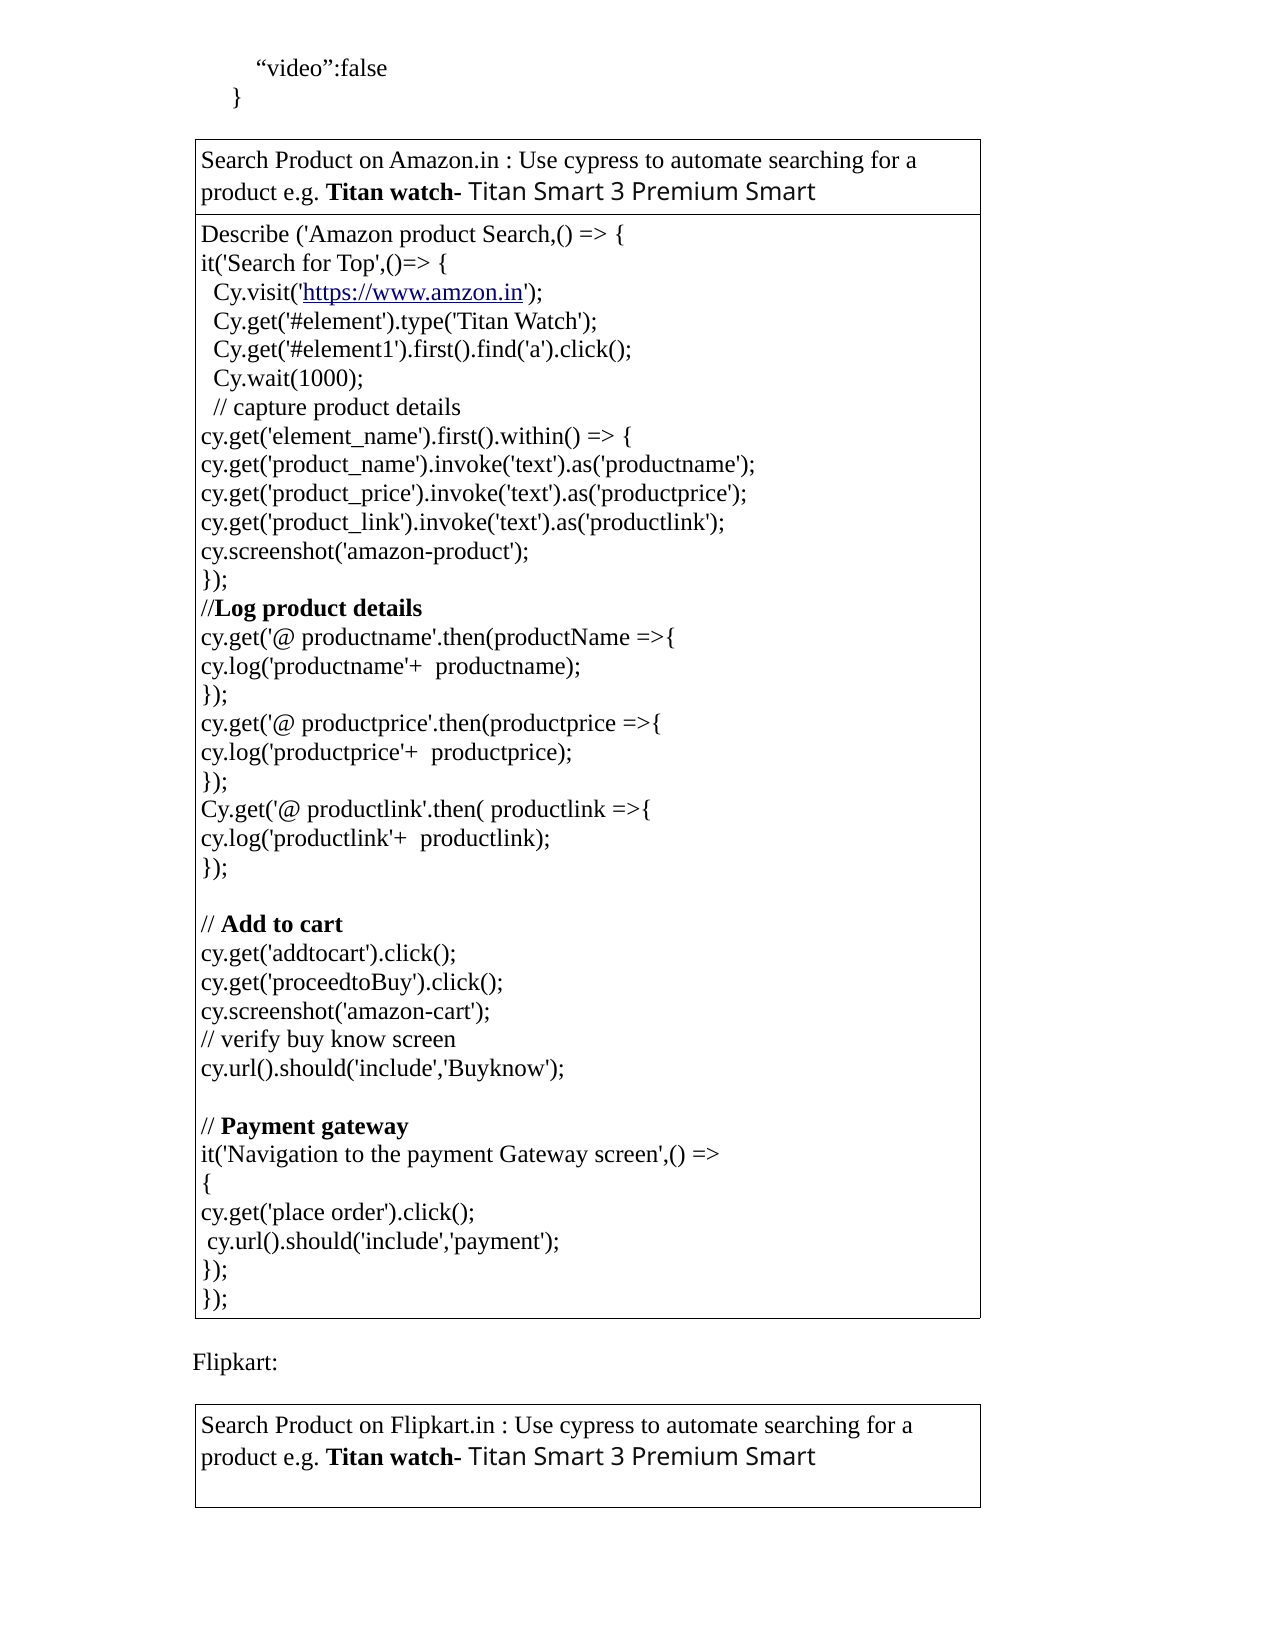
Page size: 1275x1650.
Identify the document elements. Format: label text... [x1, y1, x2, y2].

table_header Search Product on Flipkart.in : Use cypress to automate searching for a product e.g. Titan watch- Titan Smart 3 Premium Smart [196, 1405, 980, 1507]
text Flipkart: [118, 1347, 1219, 1375]
table_header Search Product on Amazon.in : Use cypress to automate searching for a product e.g. Titan watch- Titan Smart 3 Premium Smart [196, 140, 980, 214]
list } [193, 82, 1219, 111]
table_cell Describe ('Amazon product Search,() => { it('Search for Top',()=> { Cy.visit('https://www.amzon.in'); Cy.get('#element').type('Titan Watch'); Cy.get('#element1').first().find('a').click(); Cy.wait(1000); // capture product details cy.get('element_name').first().within() => { cy.get('product_name').invoke('text').as('productname'); cy.get('product_price').invoke('text').as('productprice'); cy.get('product_link').invoke('text').as('productlink'); cy.screenshot('amazon-product'); }); //Log product details cy.get('@ productname'.then(productName =>{ cy.log('productname'+ productname); }); cy.get('@ productprice'.then(productprice =>{ cy.log('productprice'+ productprice); }); Cy.get('@ productlink'.then( productlink =>{ cy.log('productlink'+ productlink); }); // Add to cart cy.get('addtocart').click(); cy.get('proceedtoBuy').click(); cy.screenshot('amazon-cart'); // verify buy know screen cy.url().should('include','Buyknow'); // Payment gateway it('Navigation to the payment Gateway screen',() => { cy.get('place order').click(); cy.url().should('include','payment'); }); }); [196, 215, 980, 1318]
list “video”:false [193, 53, 1219, 82]
